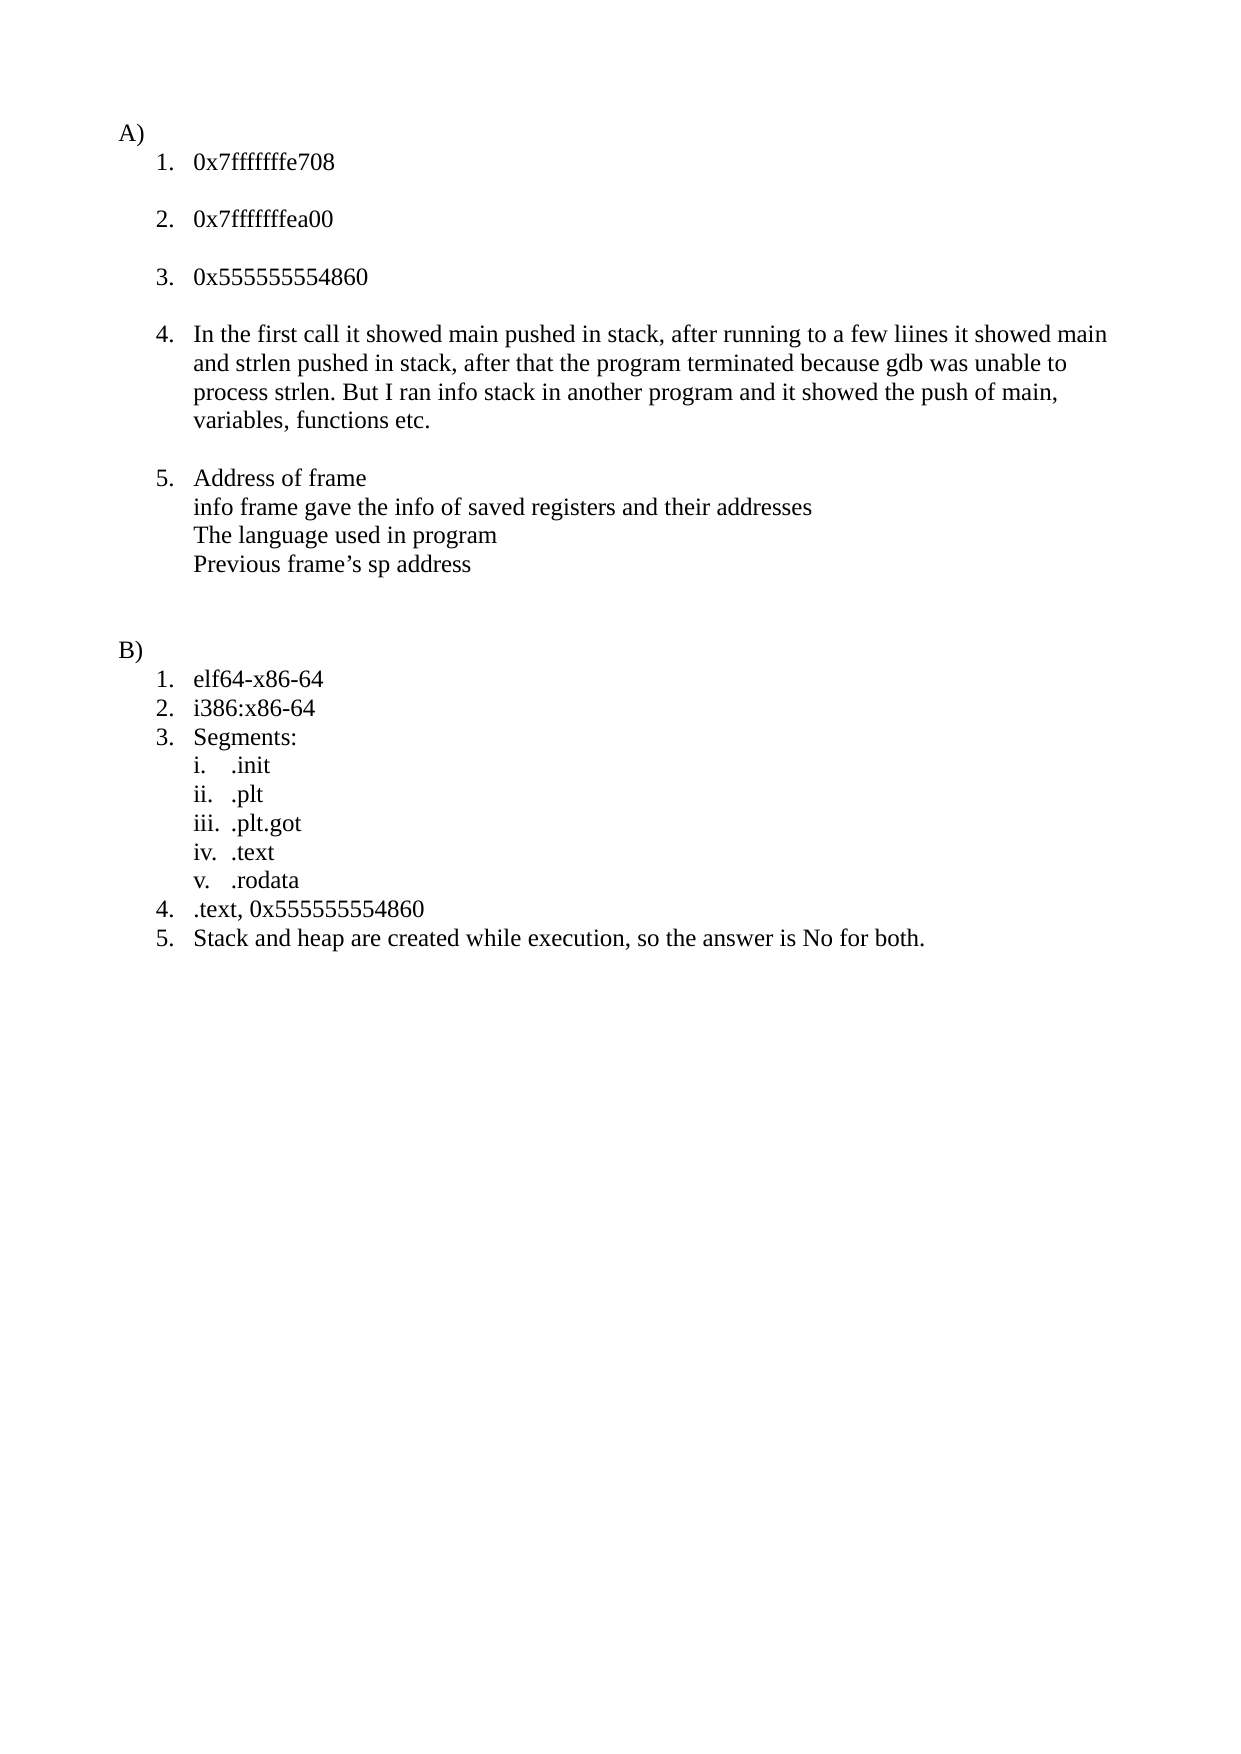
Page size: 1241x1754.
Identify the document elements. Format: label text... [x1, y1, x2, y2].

list .text, 0x555555554860 [156, 894, 1122, 923]
list info frame gave the info of saved registers and their addresses [156, 492, 1122, 521]
list The language used in program [156, 521, 1122, 549]
list Address of frame [156, 463, 1122, 492]
list .rodata [193, 866, 1122, 894]
text B) [118, 636, 1122, 664]
list i386:x86-64 [156, 693, 1122, 722]
list .plt [193, 779, 1122, 808]
list Previous frame’s sp address [156, 549, 1122, 578]
list .plt.got [193, 808, 1122, 837]
list elf64-x86-64 [156, 664, 1122, 693]
text A) [118, 118, 1122, 147]
list 0x555555554860 [156, 262, 1122, 291]
list .init [193, 751, 1122, 779]
list .text [193, 837, 1122, 866]
list Segments: [156, 722, 1122, 751]
list In the first call it showed main pushed in stack, after running to a few liines it showed main and strlen pushed in stack, after that the program terminated because gdb was unable to process strlen. But I ran info stack in another program and it showed the push of main, variables, functions etc. [156, 319, 1122, 434]
list Stack and heap are created while execution, so the answer is No for both. [156, 923, 1122, 952]
list 0x7fffffffea00 [156, 204, 1122, 233]
list 0x7fffffffe708 [156, 147, 1122, 176]
